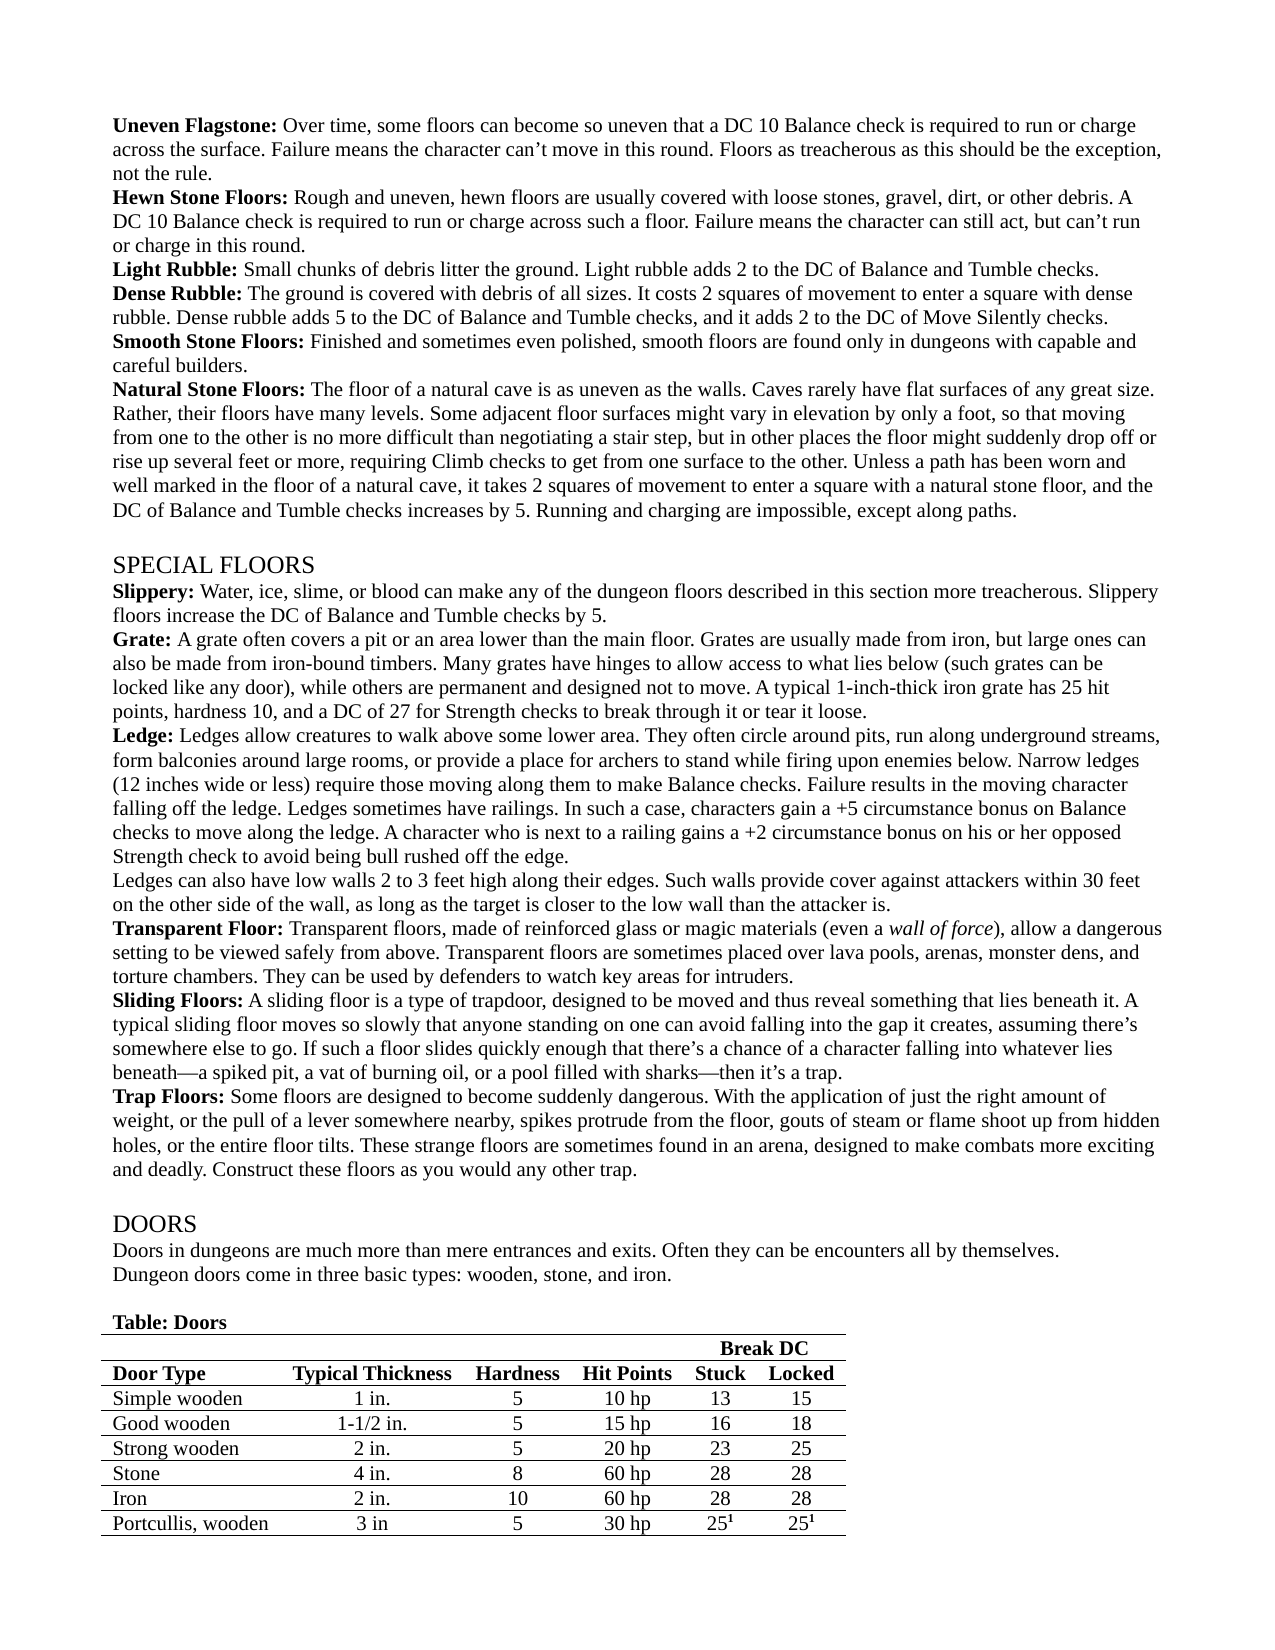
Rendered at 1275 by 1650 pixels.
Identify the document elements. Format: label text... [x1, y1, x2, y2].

table_cell [464, 1335, 571, 1359]
table_header Table: Doors [101, 1310, 846, 1334]
text Trap Floors: Some floors are designed to become suddenly dangerous. With the application of just the right amount of weight, or the pull of a lever somewhere nearby, spikes protrude from the floor, gouts of steam or flame shoot up from hidden holes, or the entire floor tilts. These strange floors are sometimes found in an arena, designed to make combats more exciting and deadly. Construct these floors as you would any other trap. [112, 1084, 1162, 1181]
table_cell Hit Points [571, 1361, 683, 1384]
text Dungeon doors come in three basic types: wooden, stone, and iron. [112, 1262, 1162, 1286]
table_cell [101, 1335, 280, 1359]
table_cell 18 [757, 1411, 846, 1435]
table_cell 1-1/2 in. [280, 1411, 464, 1435]
text Transparent Floor: Transparent floors, made of reinforced glass or magic materials (even a wall of force), allow a dangerous setting to be viewed safely from above. Transparent floors are sometimes placed over lava pools, arenas, monster dens, and torture chambers. They can be used by defenders to watch key areas for intruders. [112, 916, 1162, 988]
text Hewn Stone Floors: Rough and uneven, hewn floors are usually covered with loose stones, gravel, dirt, or other debris. A DC 10 Balance check is required to run or charge across such a floor. Failure means the character can still act, but can’t run or charge in this round. [112, 185, 1162, 257]
table_cell Typical Thickness [280, 1361, 464, 1384]
text Natural Stone Floors: The floor of a natural cave is as uneven as the walls. Caves rarely have flat surfaces of any great size. Rather, their floors have many levels. Some adjacent floor surfaces might vary in elevation by only a foot, so that moving from one to the other is no more difficult than negotiating a stair step, but in other places the floor might suddenly drop off or rise up several feet or more, requiring Climb checks to get from one surface to the other. Unless a path has been worn and well marked in the floor of a natural cave, it takes 2 squares of movement to enter a square with a natural stone floor, and the DC of Balance and Tumble checks increases by 5. Running and charging are impossible, except along paths. [112, 377, 1162, 522]
table_cell 5 [464, 1436, 571, 1460]
table_cell 20 hp [571, 1436, 683, 1460]
text Ledge: Ledges allow creatures to walk above some lower area. They often circle around pits, run along underground streams, form balconies around large rooms, or provide a place for archers to stand while firing upon enemies below. Narrow ledges (12 inches wide or less) require those moving along them to make Balance checks. Failure results in the moving character [112, 723, 1162, 796]
table_cell Break DC [683, 1335, 846, 1359]
table_cell 28 [683, 1486, 757, 1510]
table_cell 2 in. [280, 1436, 464, 1460]
table_cell Door Type [101, 1361, 280, 1384]
table_cell 23 [683, 1436, 757, 1460]
text Sliding Floors: A sliding floor is a type of trapdoor, designed to be moved and thus reveal something that lies beneath it. A typical sliding floor moves so slowly that anyone standing on one can avoid falling into the gap it creates, assuming there’s somewhere else to go. If such a floor slides quickly enough that there’s a chance of a character falling into whatever lies beneath—a spiked pit, a vat of burning oil, or a pool filled with sharks—then it’s a trap. [112, 988, 1162, 1084]
table_cell 8 [464, 1461, 571, 1485]
table_cell 30 hp [571, 1511, 683, 1535]
table_cell 28 [683, 1461, 757, 1485]
table_cell 13 [683, 1386, 757, 1410]
text SPECIAL FLOORS [112, 550, 1162, 579]
table_cell 10 [464, 1486, 571, 1510]
table_cell 251 [757, 1511, 846, 1535]
text Dense Rubble: The ground is covered with debris of all sizes. It costs 2 squares of movement to enter a square with dense rubble. Dense rubble adds 5 to the DC of Balance and Tumble checks, and it adds 2 to the DC of Move Silently checks. [112, 281, 1162, 329]
table_cell Good wooden [101, 1411, 280, 1435]
table_cell 15 hp [571, 1411, 683, 1435]
table_cell 60 hp [571, 1486, 683, 1510]
text Doors in dungeons are much more than mere entrances and exits. Often they can be encounters all by themselves. [112, 1238, 1162, 1262]
text falling off the ledge. Ledges sometimes have railings. In such a case, characters gain a +5 circumstance bonus on Balance checks to move along the ledge. A character who is next to a railing gains a +2 circumstance bonus on his or her opposed Strength check to avoid being bull rushed off the edge. [112, 796, 1162, 868]
text Ledges can also have low walls 2 to 3 feet high along their edges. Such walls provide cover against attackers within 30 feet on the other side of the wall, as long as the target is closer to the low wall than the attacker is. [112, 868, 1162, 916]
table_cell 28 [757, 1486, 846, 1510]
text Light Rubble: Small chunks of debris litter the ground. Light rubble adds 2 to the DC of Balance and Tumble checks. [112, 257, 1162, 281]
table_cell 25 [757, 1436, 846, 1460]
table_cell 3 in [280, 1511, 464, 1535]
table_cell Locked [757, 1361, 846, 1384]
table_cell 28 [757, 1461, 846, 1485]
table_cell Hardness [464, 1361, 571, 1384]
table_cell 60 hp [571, 1461, 683, 1485]
table_cell 5 [464, 1511, 571, 1535]
table_cell 5 [464, 1386, 571, 1410]
table_cell 1 in. [280, 1386, 464, 1410]
table_cell Portcullis, wooden [101, 1511, 280, 1535]
text Slippery: Water, ice, slime, or blood can make any of the dungeon floors described in this section more treacherous. Slippery floors increase the DC of Balance and Tumble checks by 5. [112, 579, 1162, 627]
table_cell 10 hp [571, 1386, 683, 1410]
table_cell 4 in. [280, 1461, 464, 1485]
table_cell 2 in. [280, 1486, 464, 1510]
text Grate: A grate often covers a pit or an area lower than the main floor. Grates are usually made from iron, but large ones can also be made from iron-bound timbers. Many grates have hinges to allow access to what lies below (such grates can be locked like any door), while others are permanent and designed not to move. A typical 1-inch-thick iron grate has 25 hit points, hardness 10, and a DC of 27 for Strength checks to break through it or tear it loose. [112, 627, 1162, 723]
table_cell Simple wooden [101, 1386, 280, 1410]
table_cell Iron [101, 1486, 280, 1510]
table_cell 251 [683, 1511, 757, 1535]
table_cell [280, 1335, 464, 1359]
table_cell [571, 1335, 683, 1359]
text Smooth Stone Floors: Finished and sometimes even polished, smooth floors are found only in dungeons with capable and careful builders. [112, 329, 1162, 377]
table_cell Stone [101, 1461, 280, 1485]
table_cell 16 [683, 1411, 757, 1435]
table_cell Stuck [683, 1361, 757, 1384]
table_cell Strong wooden [101, 1436, 280, 1460]
table_cell 5 [464, 1411, 571, 1435]
table_cell 15 [757, 1386, 846, 1410]
text Uneven Flagstone: Over time, some floors can become so uneven that a DC 10 Balance check is required to run or charge across the surface. Failure means the character can’t move in this round. Floors as treacherous as this should be the exception, not the rule. [112, 112, 1162, 185]
text DOORS [112, 1209, 1162, 1238]
